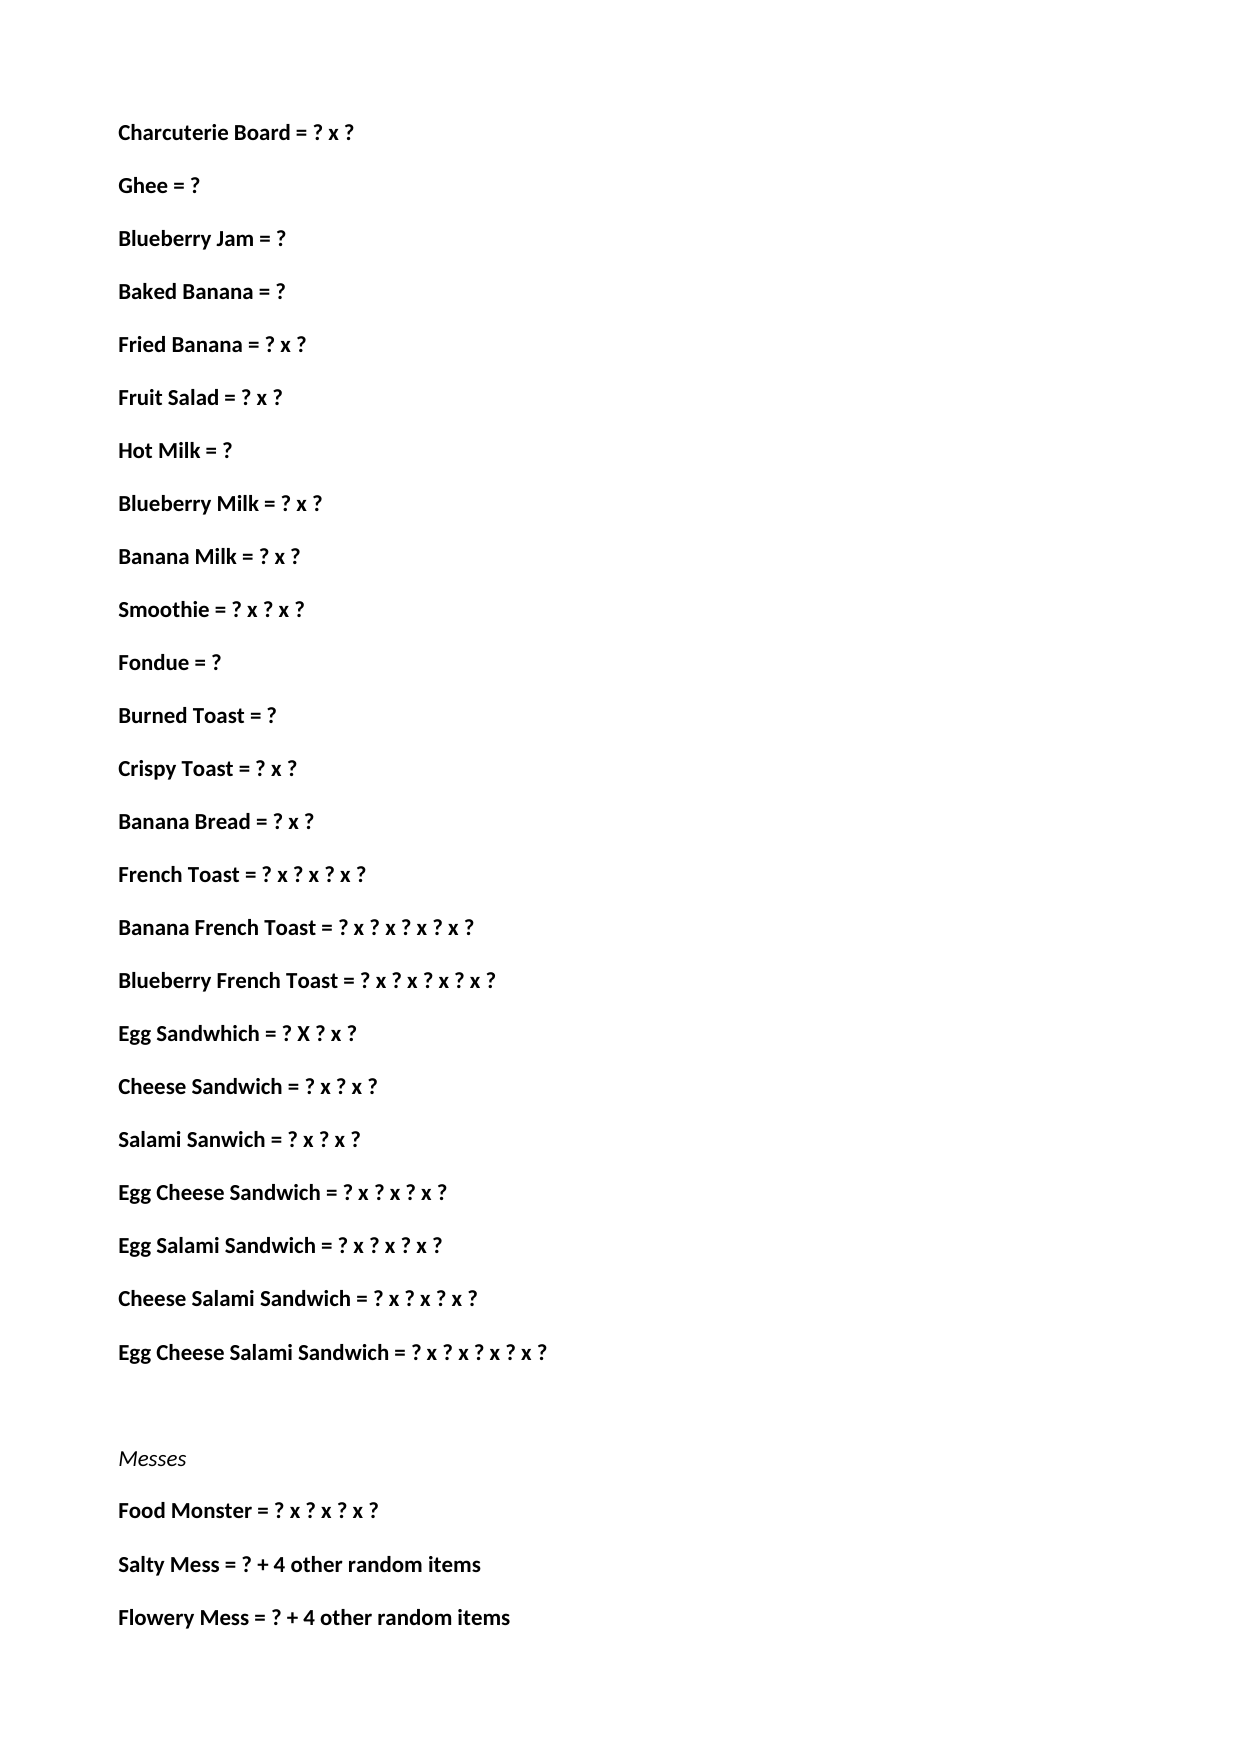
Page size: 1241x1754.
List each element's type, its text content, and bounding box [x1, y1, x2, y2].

text Cheese Salami Sandwich = ? x ? x ? x ? [118, 1284, 1122, 1313]
text Blueberry Jam = ? [118, 224, 1122, 252]
text Fried Banana = ? x ? [118, 330, 1122, 358]
text Crispy Toast = ? x ? [118, 754, 1122, 782]
text Flowery Mess = ? + 4 other random items [118, 1603, 1122, 1631]
text Egg Cheese Sandwich = ? x ? x ? x ? [118, 1178, 1122, 1207]
text Baked Banana = ? [118, 277, 1122, 305]
text Burned Toast = ? [118, 701, 1122, 729]
text Blueberry Milk = ? x ? [118, 489, 1122, 517]
text Egg Sandwhich = ? X ? x ? [118, 1019, 1122, 1047]
text Salty Mess = ? + 4 other random items [118, 1550, 1122, 1578]
text Banana Milk = ? x ? [118, 542, 1122, 570]
text Salami Sanwich = ? x ? x ? [118, 1126, 1122, 1153]
text Cheese Sandwich = ? x ? x ? [118, 1072, 1122, 1101]
text Messes [118, 1444, 1122, 1472]
text Fondue = ? [118, 648, 1122, 676]
text Food Monster = ? x ? x ? x ? [118, 1497, 1122, 1525]
text Egg Salami Sandwich = ? x ? x ? x ? [118, 1232, 1122, 1259]
text Smoothie = ? x ? x ? [118, 595, 1122, 623]
text French Toast = ? x ? x ? x ? [118, 860, 1122, 888]
text Blueberry French Toast = ? x ? x ? x ? x ? [118, 966, 1122, 994]
text Egg Cheese Salami Sandwich = ? x ? x ? x ? x ? [118, 1338, 1122, 1366]
text Fruit Salad = ? x ? [118, 383, 1122, 411]
text Banana Bread = ? x ? [118, 807, 1122, 835]
text Ghee = ? [118, 171, 1122, 199]
text Hot Milk = ? [118, 436, 1122, 464]
text Charcuterie Board = ? x ? [118, 118, 1122, 146]
text Banana French Toast = ? x ? x ? x ? x ? [118, 913, 1122, 941]
